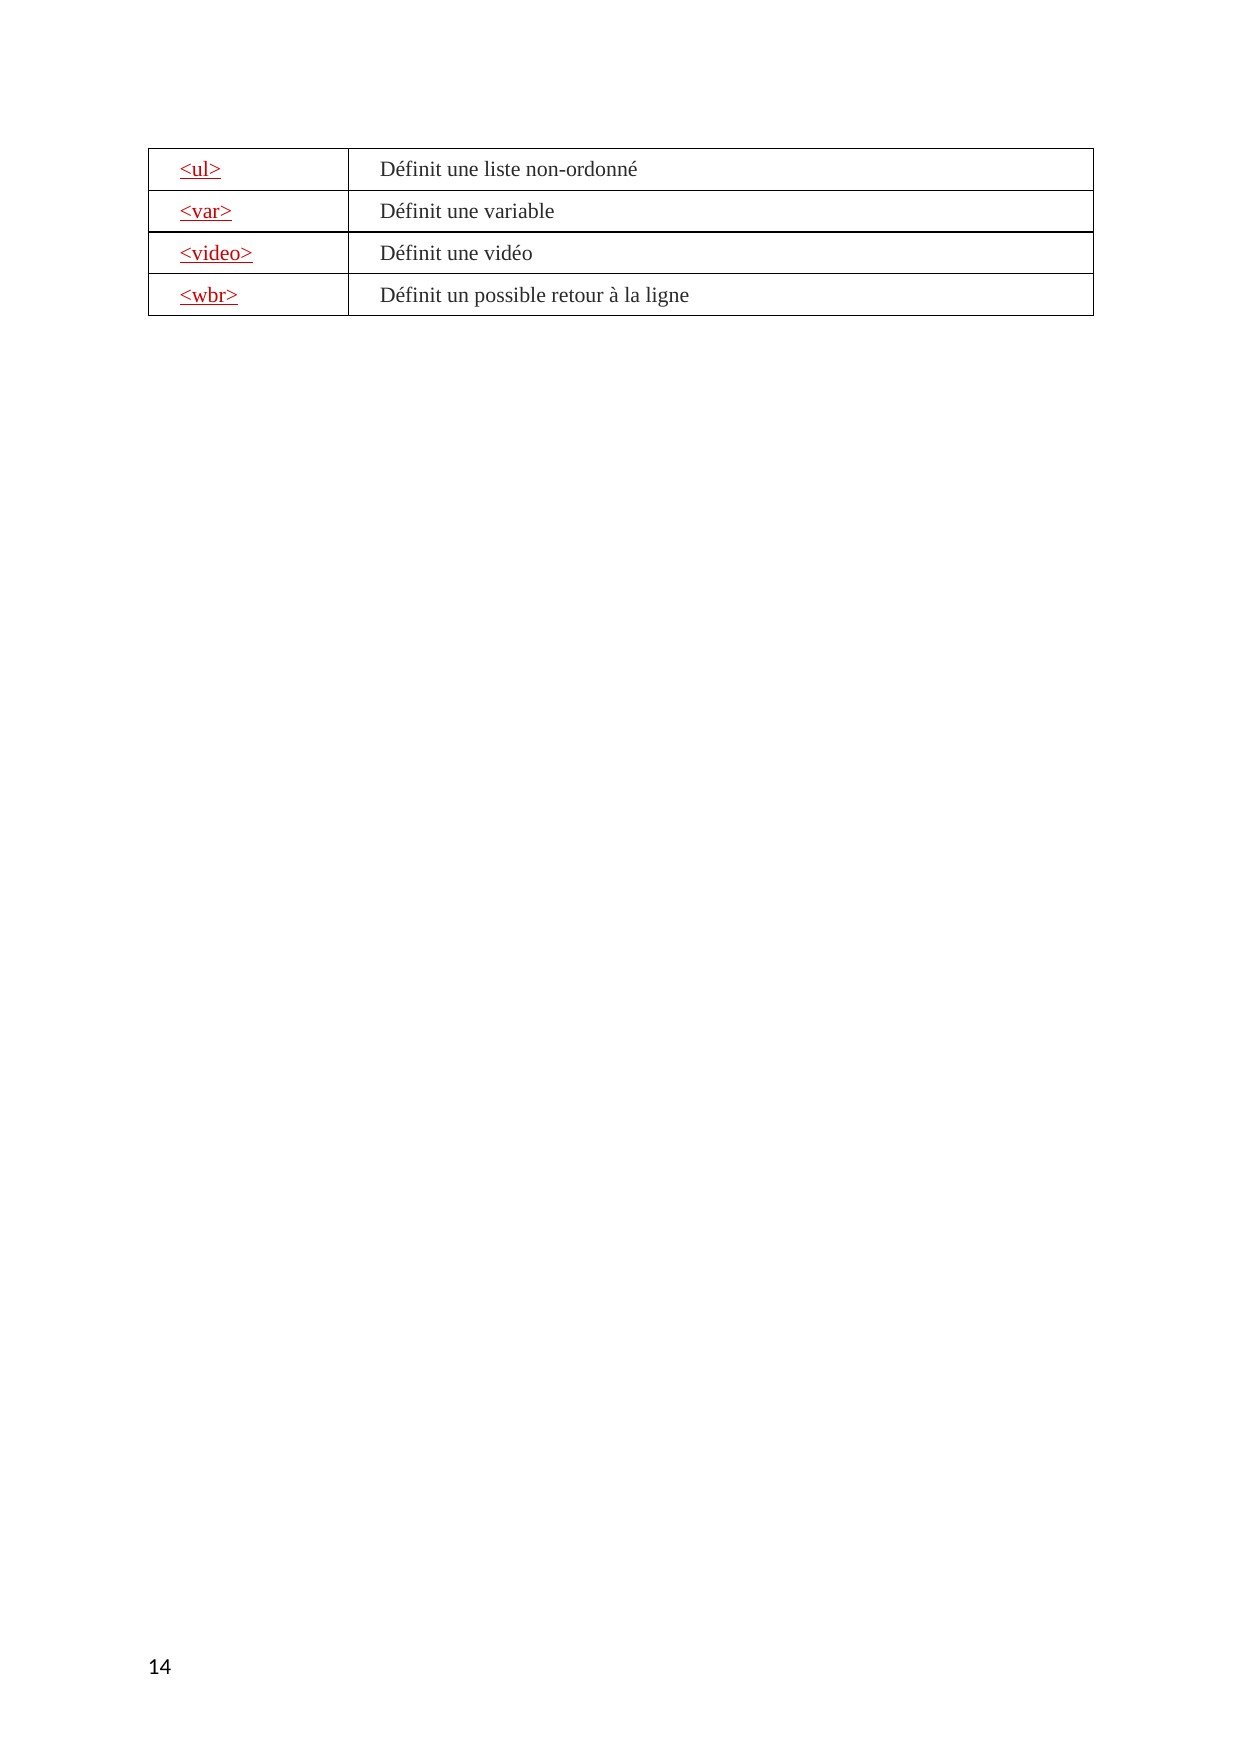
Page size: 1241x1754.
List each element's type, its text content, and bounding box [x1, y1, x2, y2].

table_cell <var> [149, 191, 348, 231]
table_cell Définit un possible retour à la ligne [349, 274, 1093, 315]
table_cell <wbr> [149, 274, 348, 315]
table_cell Définit une liste non-ordonné [349, 149, 1093, 189]
table_cell Définit une vidéo [349, 233, 1093, 273]
table_cell Définit une variable [349, 191, 1093, 231]
table_cell <ul> [149, 149, 348, 189]
table_cell <video> [149, 233, 348, 273]
